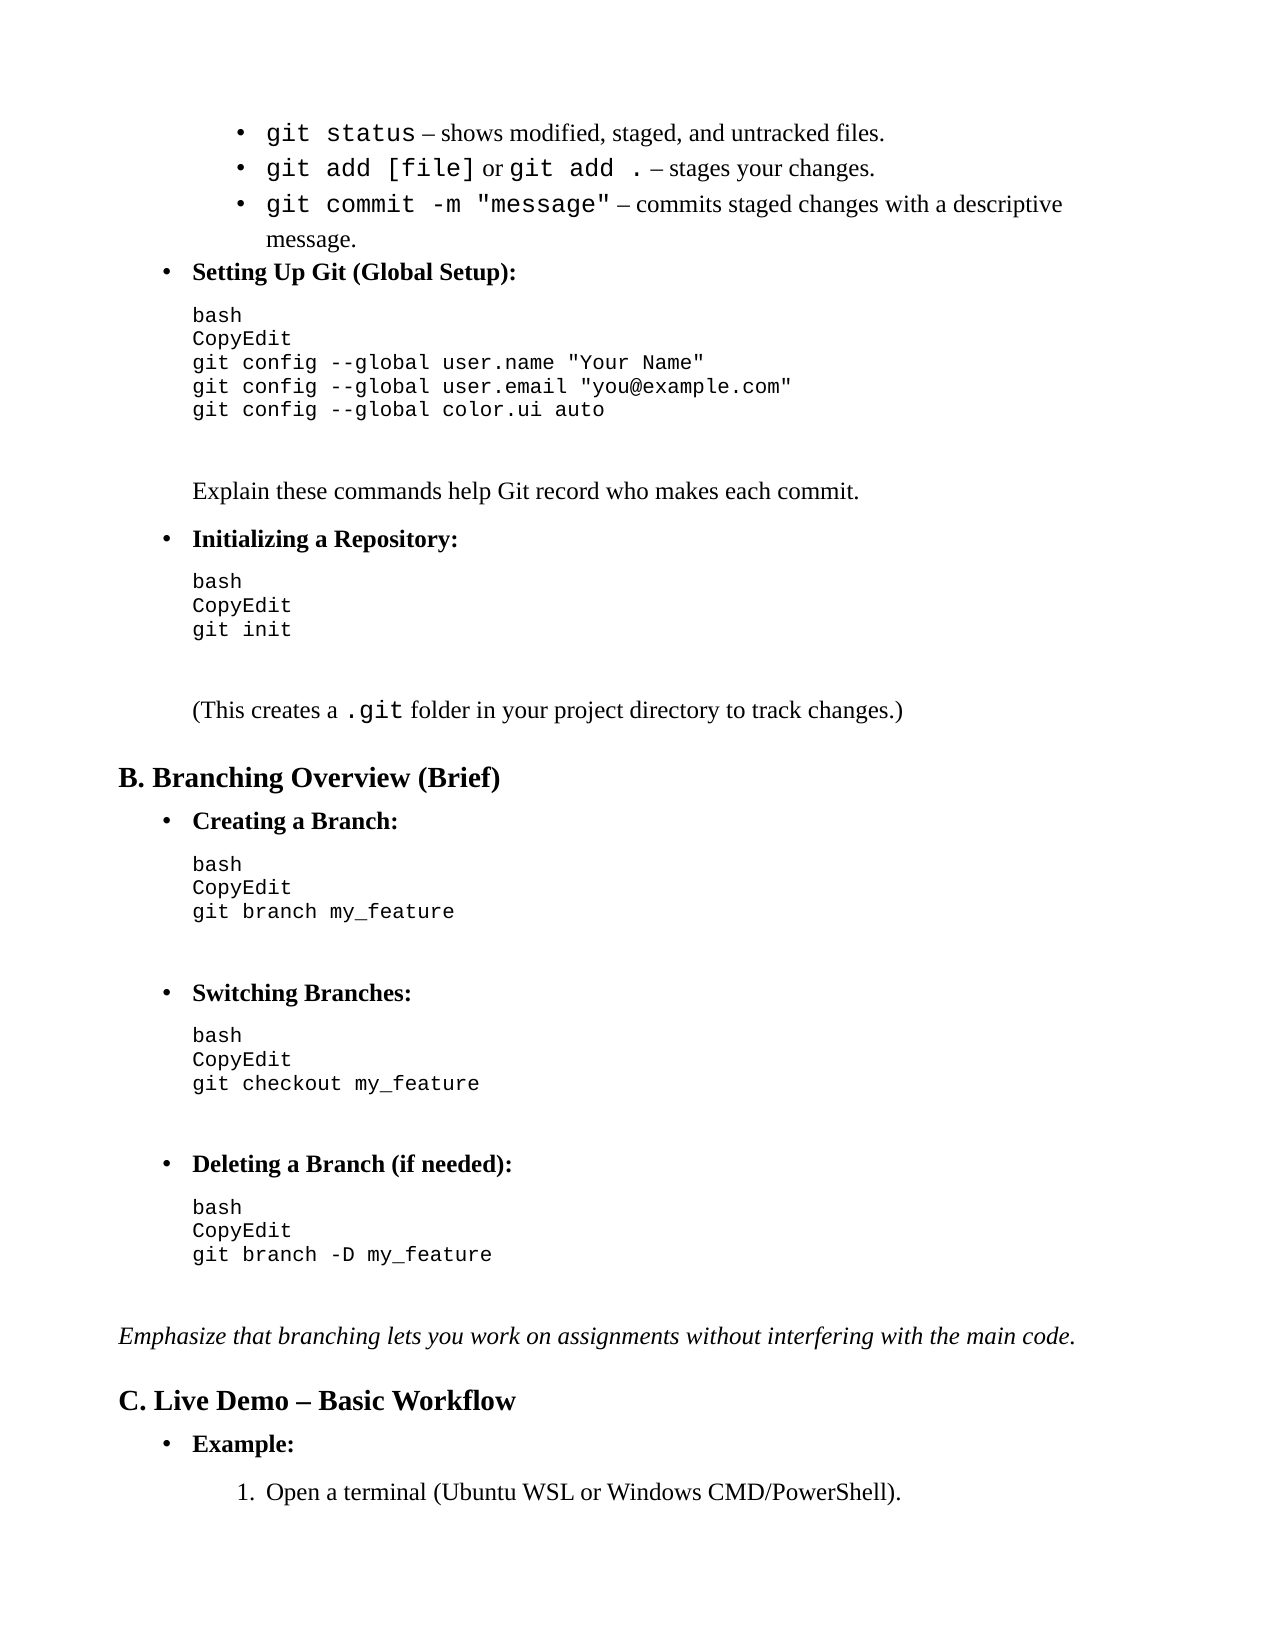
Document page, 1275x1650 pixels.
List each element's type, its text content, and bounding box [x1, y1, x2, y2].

list bash [162, 305, 1157, 328]
text Emphasize that branching lets you work on assignments without interfering with the main code. [118, 1321, 1157, 1350]
list bash [162, 571, 1157, 595]
list git status – shows modified, staged, and untracked files. [236, 118, 1157, 149]
list git branch -D my_feature [162, 1244, 1157, 1268]
list Open a terminal (Ubuntu WSL or Windows CMD/PowerShell). [236, 1477, 1157, 1506]
list CopyEdit [162, 877, 1157, 901]
list CopyEdit [162, 595, 1157, 618]
list git add [file] or git add . – stages your changes. [236, 153, 1157, 184]
list Example: [162, 1429, 1157, 1458]
list bash [162, 1197, 1157, 1221]
list git checkout my_feature [162, 1072, 1157, 1096]
list CopyEdit [162, 328, 1157, 352]
list git init [162, 618, 1157, 642]
list CopyEdit [162, 1049, 1157, 1072]
list (This creates a .git folder in your project directory to track changes.) [162, 695, 1157, 726]
list Creating a Branch: [162, 806, 1157, 835]
list bash [162, 1025, 1157, 1049]
list git branch my_feature [162, 901, 1157, 924]
list Initializing a Repository: [162, 524, 1157, 552]
list Deleting a Branch (if needed): [162, 1149, 1157, 1178]
list Setting Up Git (Global Setup): [162, 257, 1157, 286]
list CopyEdit [162, 1221, 1157, 1244]
list git config --global color.ui auto [162, 399, 1157, 423]
list git config --global user.name "Your Name" [162, 352, 1157, 376]
list git commit -m "message" – commits staged changes with a descriptive message. [236, 189, 1157, 253]
subtitle C. Live Demo – Basic Workflow [118, 1383, 1157, 1417]
list Explain these commands help Git record who makes each commit. [162, 476, 1157, 505]
subtitle B. Branching Overview (Brief) [118, 760, 1157, 793]
list Switching Branches: [162, 978, 1157, 1006]
list git config --global user.email "you@example.com" [162, 376, 1157, 399]
list bash [162, 853, 1157, 877]
